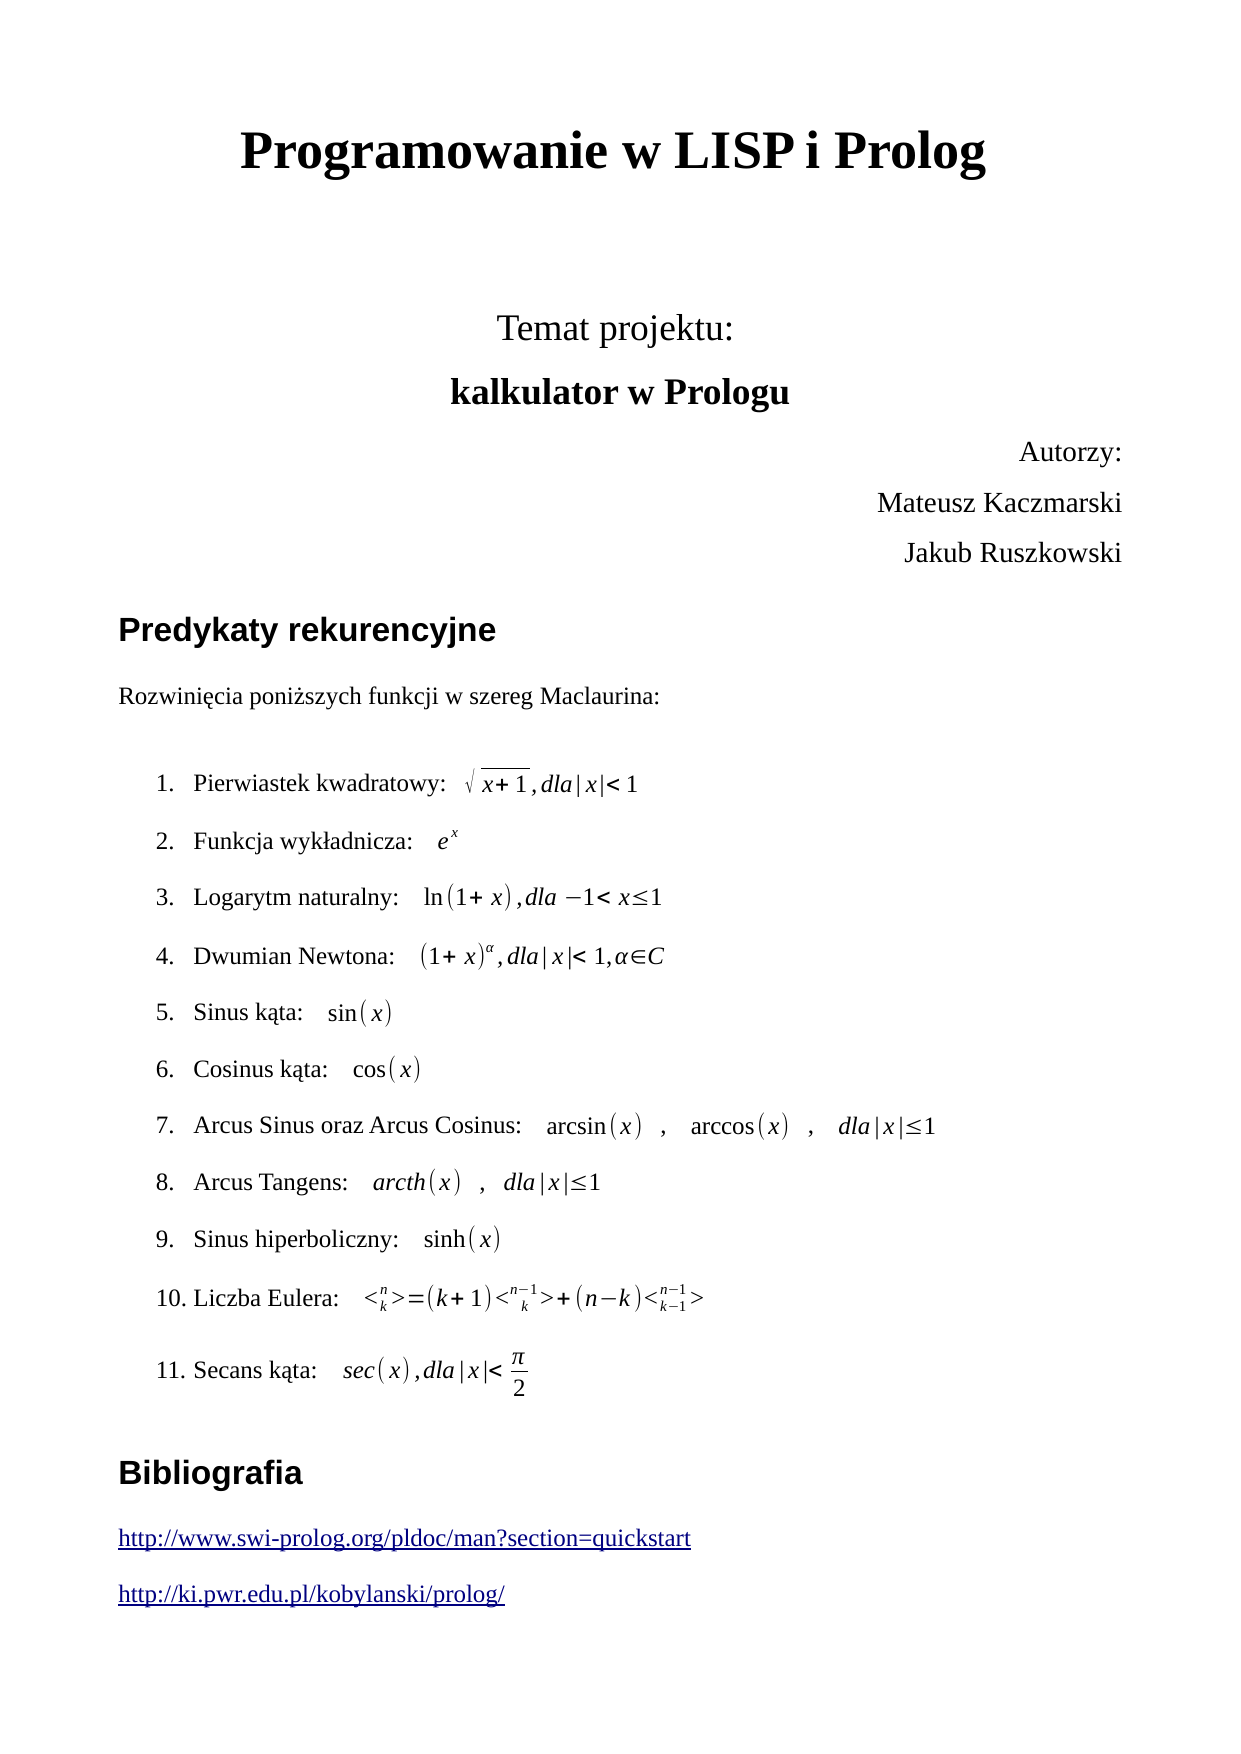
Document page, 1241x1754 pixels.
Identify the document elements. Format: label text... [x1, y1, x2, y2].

list Arcus Sinus oraz Arcus Cosinus: , , [156, 1111, 1122, 1140]
text kalkulator w Prologu [118, 370, 1122, 413]
text Temat projektu: [118, 305, 1122, 348]
text Rozwinięcia poniższych funkcji w szereg Maclaurina: [118, 681, 1122, 709]
list Liczba Eulera: [156, 1280, 1122, 1315]
list Sinus kąta: [156, 997, 1122, 1027]
subtitle Bibliografia [118, 1453, 1122, 1492]
list Sinus hiperboliczny: [156, 1224, 1122, 1253]
list Dwumian Newtona: [156, 938, 1122, 971]
list Arcus Tangens: , [156, 1167, 1122, 1197]
list Secans kąta: [156, 1342, 1122, 1401]
text Programowanie w LISP i Prolog [118, 118, 1122, 180]
subtitle Predykaty rekurencyjne [118, 610, 1122, 649]
text Jakub Ruszkowski [118, 535, 1122, 568]
text http://ki.pwr.edu.pl/kobylanski/prolog/ [118, 1579, 1122, 1608]
text Mateusz Kaczmarski [118, 485, 1122, 518]
text Autorzy: [118, 434, 1122, 468]
list Cosinus kąta: [156, 1054, 1122, 1084]
list Pierwiastek kwadratowy: [156, 767, 1122, 797]
list Funkcja wykładnicza: [156, 824, 1122, 855]
list Logarytm naturalny: [156, 882, 1122, 912]
text http://www.swi-prolog.org/pldoc/man?section=quickstart [118, 1523, 1122, 1552]
